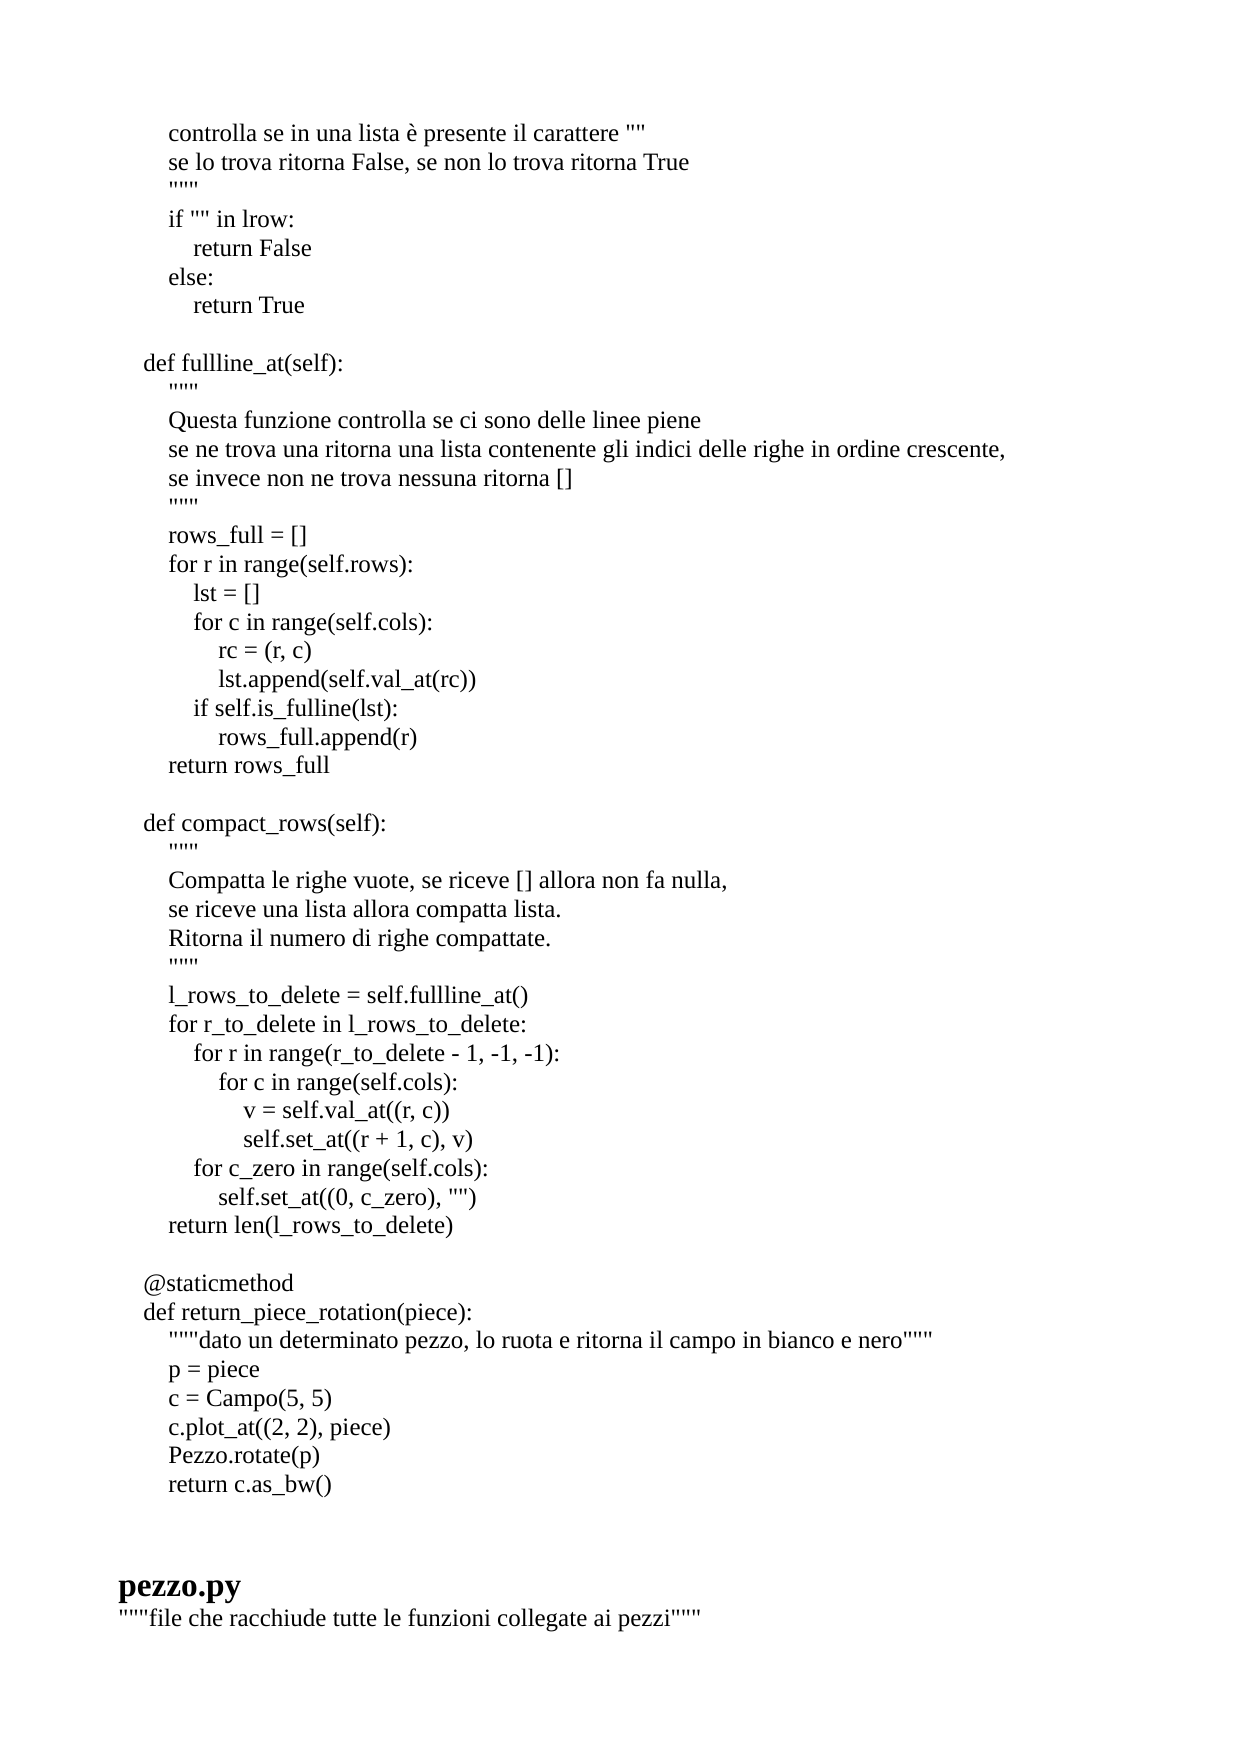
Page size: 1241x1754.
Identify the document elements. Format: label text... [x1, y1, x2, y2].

text for r in range(self.rows): [118, 549, 1122, 578]
text se lo trova ritorna False, se non lo trova ritorna True [118, 147, 1122, 176]
text l_rows_to_delete = self.fullline_at() [118, 981, 1122, 1009]
text for c in range(self.cols): [118, 607, 1122, 636]
text lst = [] [118, 578, 1122, 607]
text if "" in lrow: [118, 204, 1122, 233]
text return c.as_bw() [118, 1469, 1122, 1498]
text @staticmethod [118, 1268, 1122, 1297]
text Ritorna il numero di righe compattate. [118, 923, 1122, 952]
text if self.is_fulline(lst): [118, 693, 1122, 722]
text for c in range(self.cols): [118, 1067, 1122, 1096]
text c = Campo(5, 5) [118, 1383, 1122, 1412]
text self.set_at((0, c_zero), "") [118, 1182, 1122, 1211]
text def compact_rows(self): [118, 808, 1122, 837]
text """ [118, 837, 1122, 866]
text for c_zero in range(self.cols): [118, 1153, 1122, 1182]
text se riceve una lista allora compatta lista. [118, 894, 1122, 923]
text return False [118, 233, 1122, 262]
text Compatta le righe vuote, se riceve [] allora non fa nulla, [118, 866, 1122, 894]
text rc = (r, c) [118, 636, 1122, 664]
text c.plot_at((2, 2), piece) [118, 1412, 1122, 1441]
text return len(l_rows_to_delete) [118, 1211, 1122, 1239]
text """ [118, 176, 1122, 204]
text p = piece [118, 1354, 1122, 1383]
text se invece non ne trova nessuna ritorna [] [118, 463, 1122, 492]
text def fullline_at(self): [118, 348, 1122, 377]
text """ [118, 492, 1122, 521]
text return True [118, 291, 1122, 319]
text self.set_at((r + 1, c), v) [118, 1124, 1122, 1153]
text return rows_full [118, 751, 1122, 779]
text se ne trova una ritorna una lista contenente gli indici delle righe in ordine crescente, [118, 434, 1122, 463]
text for r in range(r_to_delete - 1, -1, -1): [118, 1038, 1122, 1067]
text Pezzo.rotate(p) [118, 1441, 1122, 1469]
text """dato un determinato pezzo, lo ruota e ritorna il campo in bianco e nero""" [118, 1326, 1122, 1354]
text else: [118, 262, 1122, 291]
text pezzo.py [118, 1565, 1122, 1603]
text Questa funzione controlla se ci sono delle linee piene [118, 406, 1122, 434]
text lst.append(self.val_at(rc)) [118, 664, 1122, 693]
text controlla se in una lista è presente il carattere "" [118, 118, 1122, 147]
text """file che racchiude tutte le funzioni collegate ai pezzi""" [118, 1603, 1122, 1632]
text """ [118, 952, 1122, 981]
text v = self.val_at((r, c)) [118, 1096, 1122, 1124]
text for r_to_delete in l_rows_to_delete: [118, 1009, 1122, 1038]
text rows_full = [] [118, 521, 1122, 549]
text rows_full.append(r) [118, 722, 1122, 751]
text def return_piece_rotation(piece): [118, 1297, 1122, 1326]
text """ [118, 377, 1122, 406]
